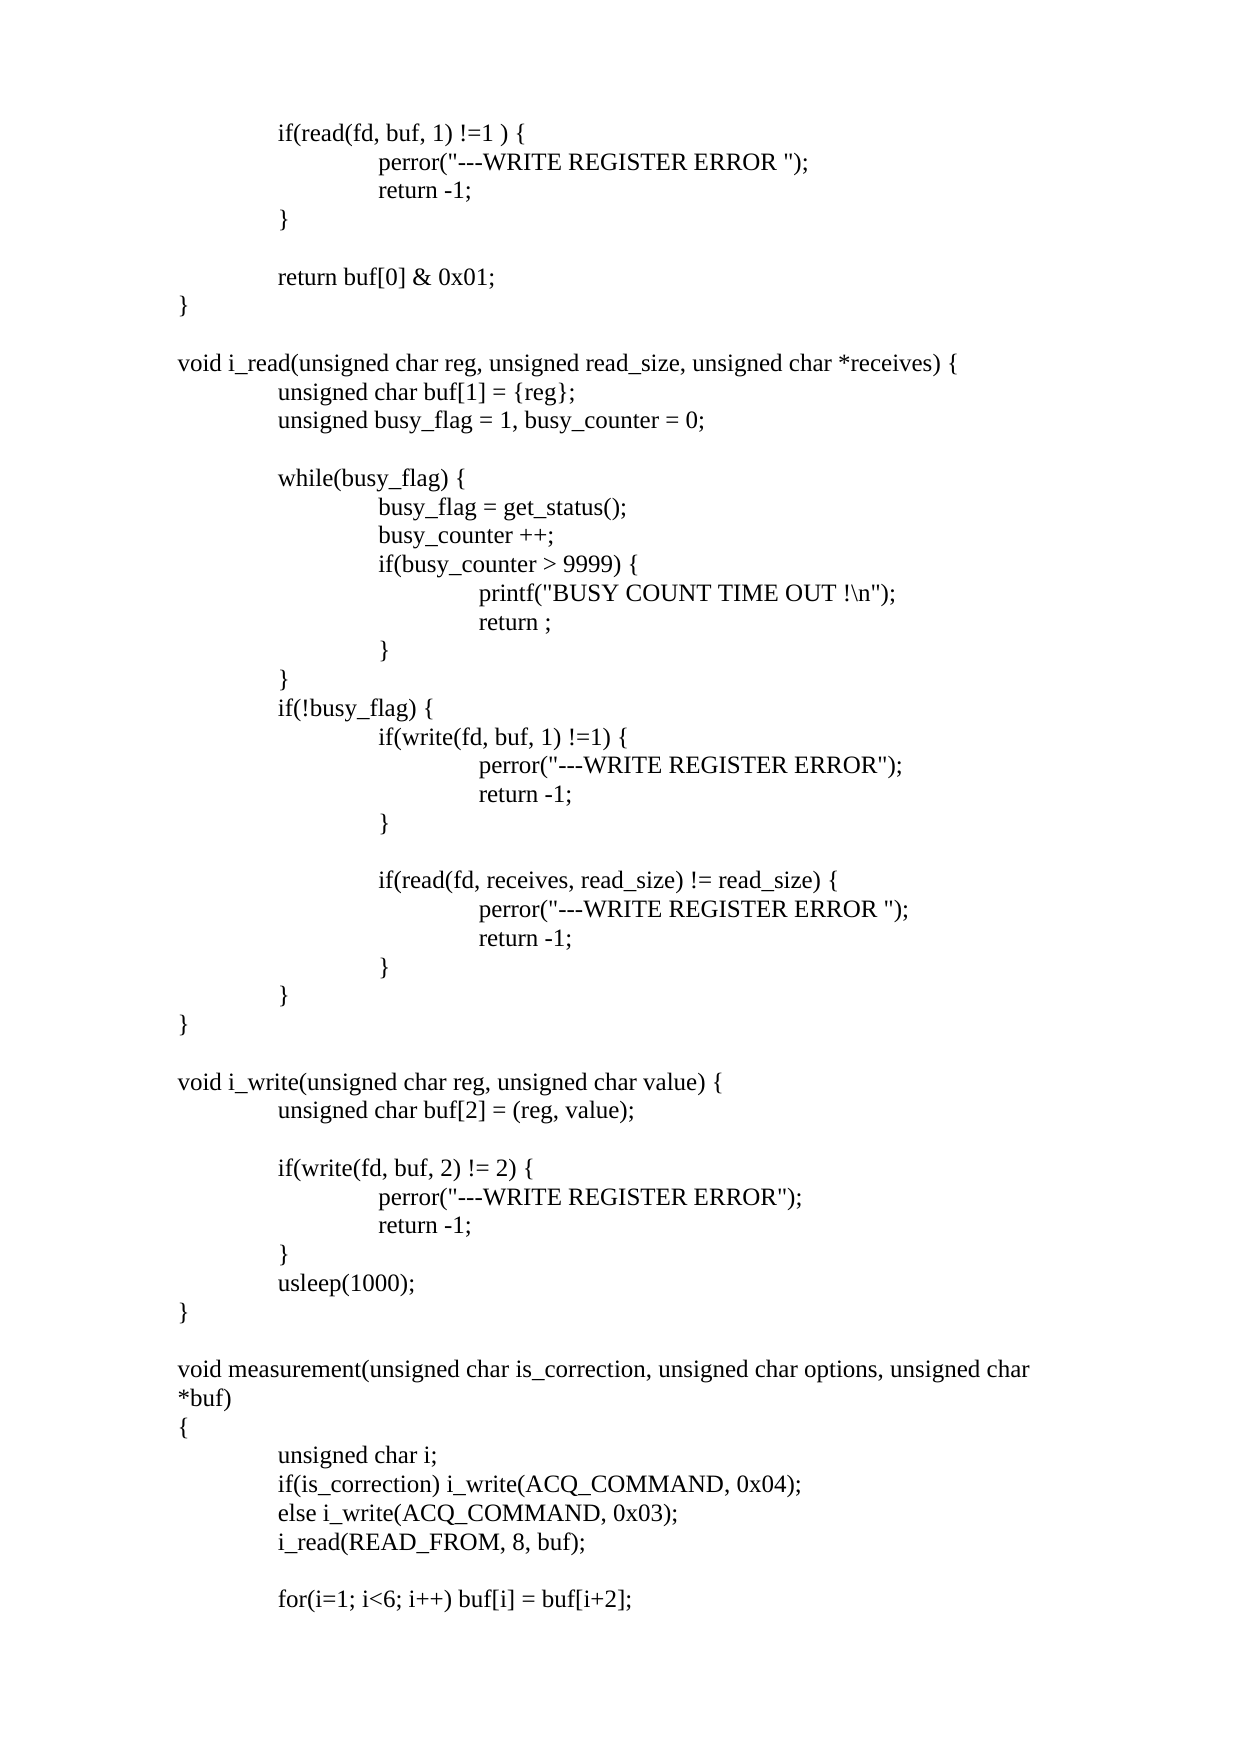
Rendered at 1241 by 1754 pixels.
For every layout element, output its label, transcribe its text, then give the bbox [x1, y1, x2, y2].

text } [177, 808, 1063, 837]
text busy_counter ++; [177, 521, 1063, 549]
text } [177, 204, 1063, 233]
text printf("BUSY COUNT TIME OUT !\n"); [177, 578, 1063, 607]
text busy_flag = get_status(); [177, 492, 1063, 521]
text perror("---WRITE REGISTER ERROR "); [177, 894, 1063, 923]
text { [177, 1412, 1063, 1441]
text for(i=1; i<6; i++) buf[i] = buf[i+2]; [177, 1584, 1063, 1613]
text perror("---WRITE REGISTER ERROR"); [177, 1182, 1063, 1211]
text if(write(fd, buf, 2) != 2) { [177, 1153, 1063, 1182]
text void i_write(unsigned char reg, unsigned char value) { [177, 1067, 1063, 1096]
text } [177, 1009, 1063, 1038]
text void measurement(unsigned char is_correction, unsigned char options, unsigned char *buf) [177, 1354, 1063, 1412]
text void i_read(unsigned char reg, unsigned read_size, unsigned char *receives) { [177, 348, 1063, 377]
text if(write(fd, buf, 1) !=1) { [177, 722, 1063, 751]
text } [177, 952, 1063, 981]
text if(busy_counter > 9999) { [177, 549, 1063, 578]
text if(is_correction) i_write(ACQ_COMMAND, 0x04); [177, 1469, 1063, 1498]
text if(read(fd, buf, 1) !=1 ) { [177, 118, 1063, 147]
text } [177, 1297, 1063, 1326]
text return -1; [177, 1211, 1063, 1239]
text else i_write(ACQ_COMMAND, 0x03); [177, 1498, 1063, 1527]
text return ; [177, 607, 1063, 636]
text unsigned char buf[2] = (reg, value); [177, 1096, 1063, 1124]
text usleep(1000); [177, 1268, 1063, 1297]
text if(read(fd, receives, read_size) != read_size) { [177, 866, 1063, 894]
text unsigned char i; [177, 1441, 1063, 1469]
text perror("---WRITE REGISTER ERROR "); [177, 147, 1063, 176]
text } [177, 664, 1063, 693]
text } [177, 291, 1063, 319]
text i_read(READ_FROM, 8, buf); [177, 1527, 1063, 1556]
text return -1; [177, 923, 1063, 952]
text unsigned char buf[1] = {reg}; [177, 377, 1063, 406]
text return -1; [177, 176, 1063, 204]
text if(!busy_flag) { [177, 693, 1063, 722]
text } [177, 636, 1063, 664]
text perror("---WRITE REGISTER ERROR"); [177, 751, 1063, 779]
text return -1; [177, 779, 1063, 808]
text unsigned busy_flag = 1, busy_counter = 0; [177, 406, 1063, 434]
text return buf[0] & 0x01; [177, 262, 1063, 291]
text } [177, 1239, 1063, 1268]
text while(busy_flag) { [177, 463, 1063, 492]
text } [177, 981, 1063, 1009]
